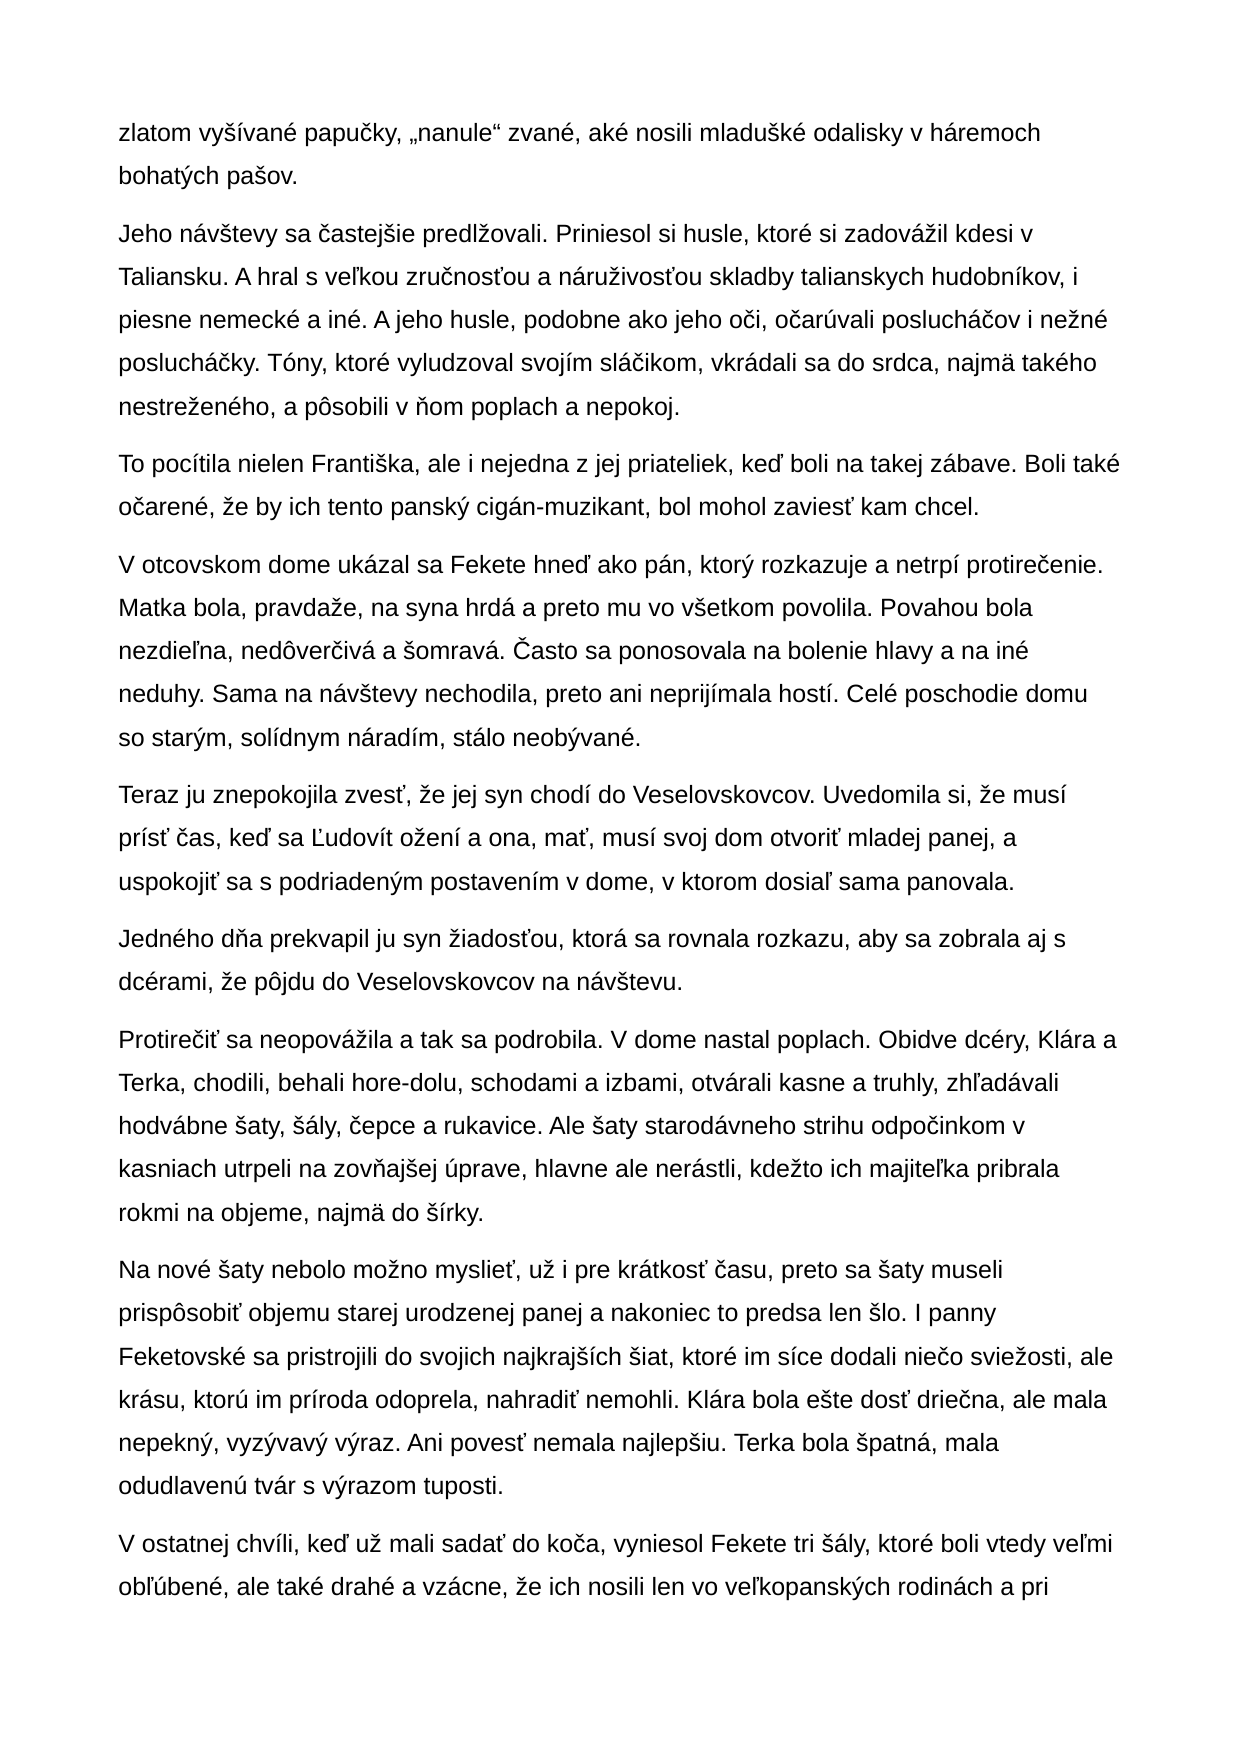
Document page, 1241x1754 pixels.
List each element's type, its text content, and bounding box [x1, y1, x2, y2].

text To pocítila nielen Františka, ale i nejedna z jej priateliek, keď boli na takej zábave. Boli také očarené, že by ich tento panský cigán-muzikant, bol mohol zaviesť kam chcel. [118, 449, 1122, 521]
text V ostatnej chvíli, keď už mali sadať do koča, vyniesol Fekete tri šály, ktoré boli vtedy veľmi obľúbené, ale také drahé a vzácne, že ich nosili len vo veľkopanských rodinách a pri [118, 1528, 1122, 1600]
text Protirečiť sa neopovážila a tak sa podrobila. V dome nastal poplach. Obidve dcéry, Klára a Terka, chodili, behali hore-dolu, schodami a izbami, otvárali kasne a truhly, zhľadávali hodvábne šaty, šály, čepce a rukavice. Ale šaty starodávneho strihu odpočinkom v kasniach utrpeli na zovňajšej úprave, hlavne ale nerástli, kdežto ich majiteľka pribrala rokmi na objeme, najmä do šírky. [118, 1025, 1122, 1226]
text Jeho návštevy sa častejšie predlžovali. Priniesol si husle, ktoré si zadovážil kdesi v Taliansku. A hral s veľkou zručnosťou a náruživosťou skladby talianskych hudobníkov, i piesne nemecké a iné. A jeho husle, podobne ako jeho oči, očarúvali poslucháčov i nežné poslucháčky. Tóny, ktoré vyludzoval svojím sláčikom, vkrádali sa do srdca, najmä takého nestreženého, a pôsobili v ňom poplach a nepokoj. [118, 219, 1122, 420]
text Na nové šaty nebolo možno myslieť, už i pre krátkosť času, preto sa šaty museli prispôsobiť objemu starej urodzenej panej a nakoniec to predsa len šlo. I panny Feketovské sa pristrojili do svojich najkrajších šiat, ktoré im síce dodali niečo sviežosti, ale krásu, ktorú im príroda odoprela, nahradiť nemohli. Klára bola ešte dosť driečna, ale mala nepekný, vyzývavý výraz. Ani povesť nemala najlepšiu. Terka bola špatná, mala odudlavenú tvár s výrazom tuposti. [118, 1255, 1122, 1499]
text Teraz ju znepokojila zvesť, že jej syn chodí do Veselovskovcov. Uvedomila si, že musí prísť čas, keď sa Ľudovít ožení a ona, mať, musí svoj dom otvoriť mladej panej, a uspokojiť sa s podriadeným postavením v dome, v ktorom dosiaľ sama panovala. [118, 780, 1122, 895]
text V otcovskom dome ukázal sa Fekete hneď ako pán, ktorý rozkazuje a netrpí protirečenie. Matka bola, pravdaže, na syna hrdá a preto mu vo všetkom povolila. Povahou bola nezdieľna, nedôverčivá a šomravá. Často sa ponosovala na bolenie hlavy a na iné neduhy. Sama na návštevy nechodila, preto ani neprijímala hostí. Celé poschodie domu so starým, solídnym náradím, stálo neobývané. [118, 550, 1122, 751]
text Jedného dňa prekvapil ju syn žiadosťou, ktorá sa rovnala rozkazu, aby sa zobrala aj s dcérami, že pôjdu do Veselovskovcov na návštevu. [118, 924, 1122, 996]
text zlatom vyšívané papučky, „nanule“ zvané, aké nosili mladušké odalisky v háremoch bohatých pašov. [118, 118, 1122, 190]
